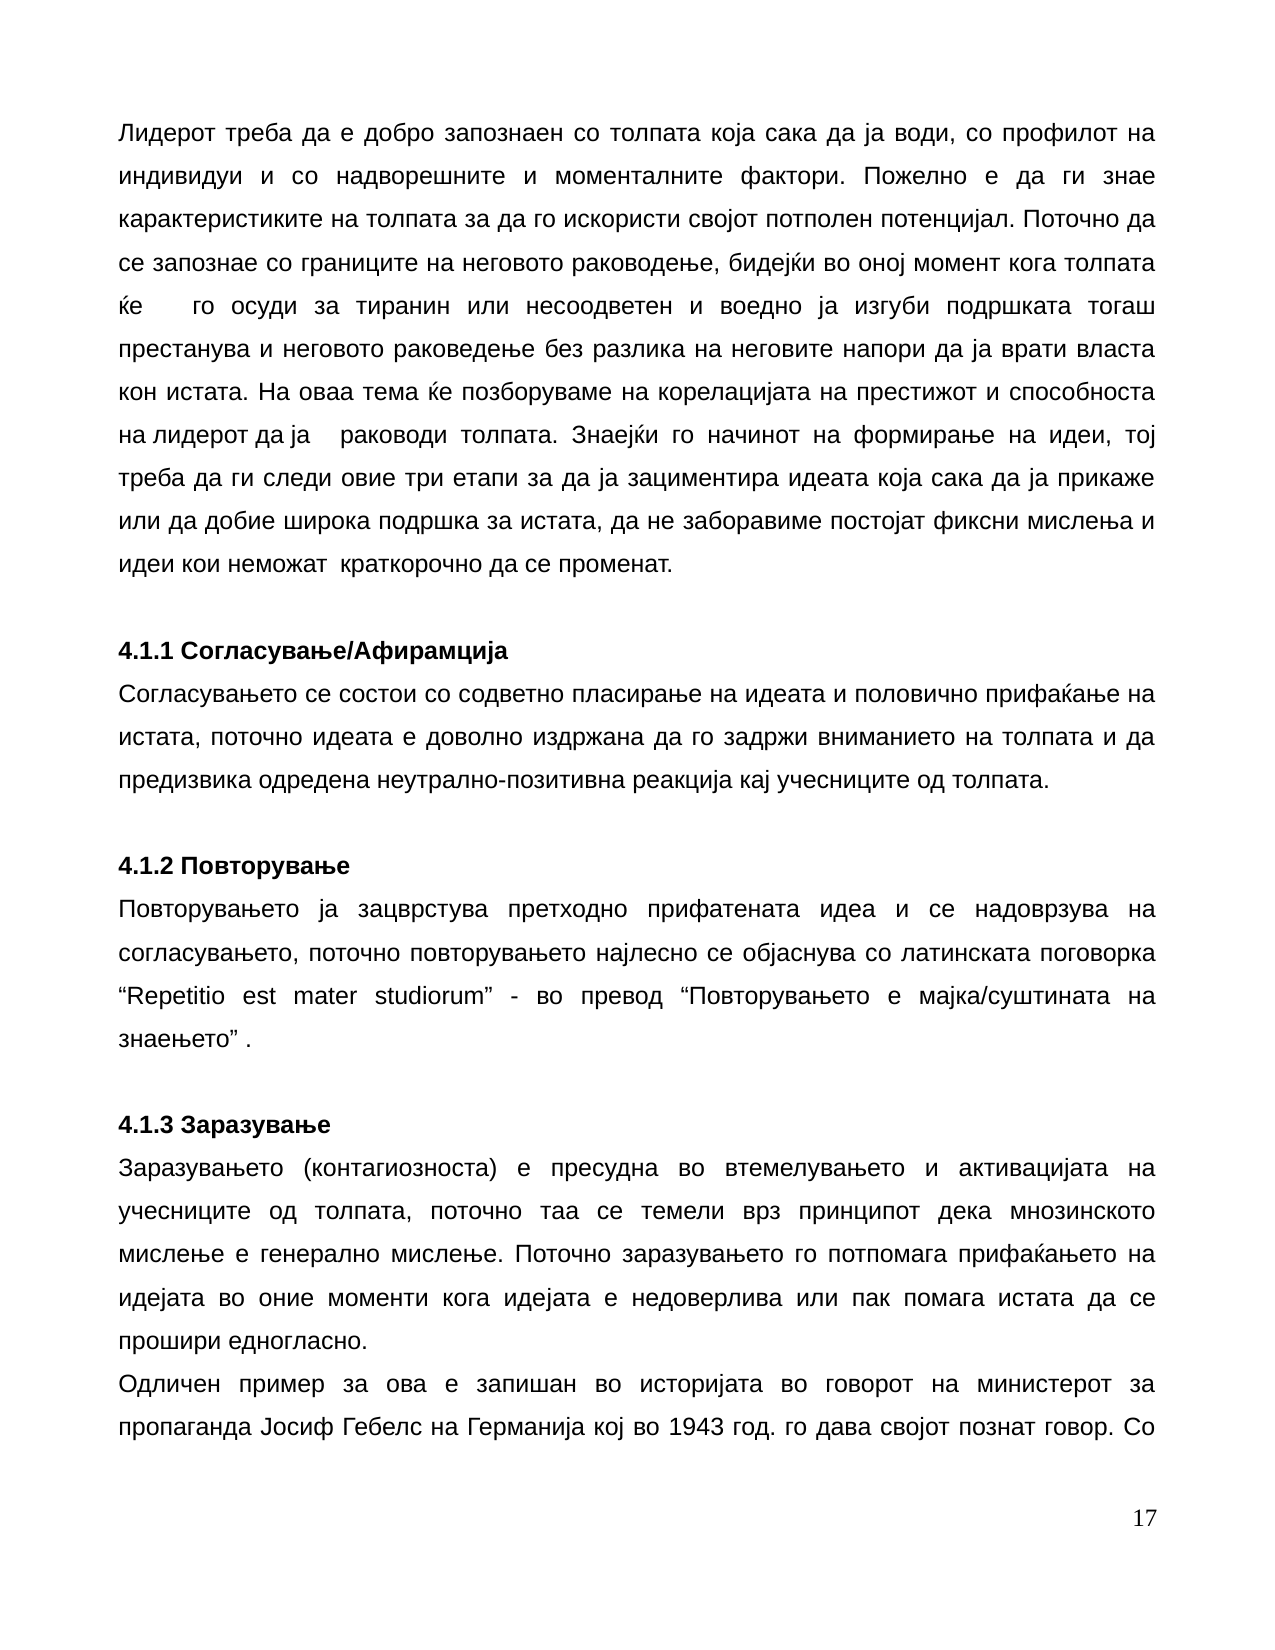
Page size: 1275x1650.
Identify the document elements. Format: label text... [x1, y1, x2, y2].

text Одличен пример за ова е запишан во историјата во говорот на министерот за пропаганда Јосиф Гебелс на Германија кој во 1943 год. го дава својот познат говор. Со [118, 1369, 1157, 1441]
text Заразувањето (контагиозноста) е пресудна во втемелувањето и активацијата на учесниците од толпата, поточно таа се темели врз принципот дека мнозинското мислење е генерално мислење. Поточно заразувањето го потпомага прифаќањето на идејата во оние моменти кога идејата е недоверлива или пак помага истата да се прошири едногласно. [118, 1153, 1157, 1354]
text Лидерот треба да е добро запознаен со толпата која сака да ја води, со профилот на индивидуи и со надворешните и моменталните фактори. Пожелно е да ги знае карактеристиките на толпата за да го искористи својот потполен потенцијал. Поточно да се запознае со границите на неговото раководење, бидејќи во оној момент кога толпата ќе го осуди за тиранин или несоодветен и воедно ја изгуби подршката тогаш престанува и неговото раковедење без разлика на неговите напори да ја врати власта кон истата. На оваа тема ќе позборуваме на корелацијата на престижот и способноста на лидерот да ја раководи толпата. Знаејќи го начинот на формирање на идеи, тој треба да ги следи овие три етапи за да ја зациментира идеата која сака да ја прикаже или да добие широка подршка за истата, да не заборавиме постојат фиксни мислења и идеи кои неможат краткорочно да се променат. [118, 118, 1157, 578]
text 4.1.2 Повторување [118, 851, 1157, 880]
text Повторувањето ја зацврстува претходно прифатената идеа и се надоврзува на согласувањето, поточно повторувањето најлесно се објаснува со латинската поговорка “Repetitio est mater studiorum” - во превод “Повторувањето е мајка/суштината на знаењето” . [118, 894, 1157, 1052]
text Согласувањето се состои со содветно пласирање на идеата и половично прифаќање на истата, поточно идеата е доволно издржана да го задржи вниманието на толпата и да предизвика одредена неутрално-позитивна реакција кај учесниците од толпата. [118, 679, 1157, 794]
text 4.1.1 Согласување/Афирамција [118, 636, 1157, 664]
text 4.1.3 Заразување [118, 1110, 1157, 1139]
